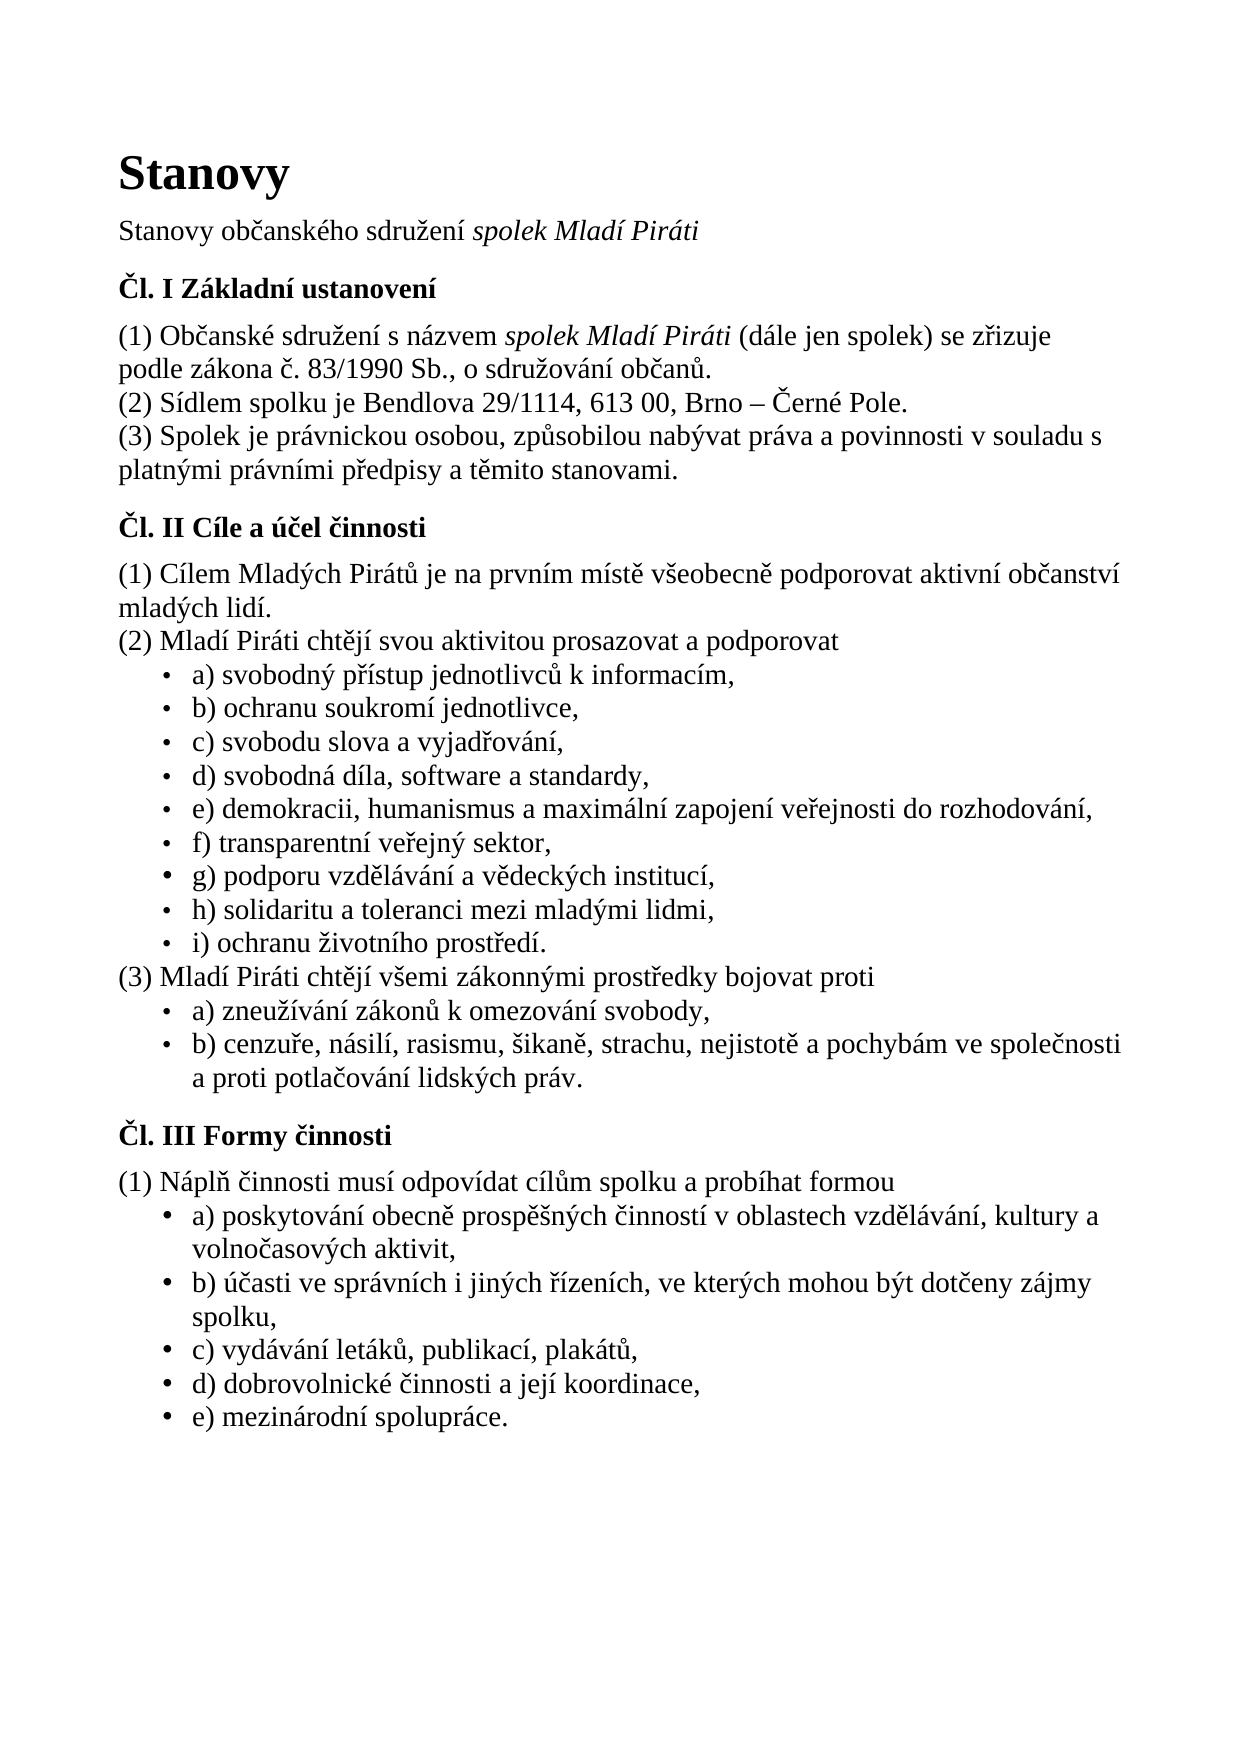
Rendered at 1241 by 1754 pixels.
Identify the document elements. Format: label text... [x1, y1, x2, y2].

text (2) Sídlem spolku je Bendlova 29/1114, 613 00, Brno – Černé Pole. [118, 385, 1122, 418]
list f) transparentní veřejný sektor, [162, 825, 1122, 858]
subtitle Čl. I Základní ustanovení [118, 272, 1122, 305]
list c) svobodu slova a vyjadřování, [162, 724, 1122, 758]
list b) cenzuře, násilí, rasismu, šikaně, strachu, nejistotě a pochybám ve společnosti a proti potlačování lidských práv. [162, 1026, 1122, 1093]
text Stanovy občanského sdružení spolek Mladí Piráti [118, 213, 1122, 247]
list e) mezinárodní spolupráce. [162, 1399, 1122, 1433]
list a) zneužívání zákonů k omezování svobody, [162, 993, 1122, 1026]
list h) solidaritu a toleranci mezi mladými lidmi, [162, 892, 1122, 926]
text (1) Náplň činnosti musí odpovídat cílům spolku a probíhat formou [118, 1164, 1122, 1198]
list a) poskytování obecně prospěšných činností v oblastech vzdělávání, kultury a volnočasových aktivit, [162, 1198, 1122, 1265]
subtitle Stanovy [118, 143, 1122, 201]
text (2) Mladí Piráti chtějí svou aktivitou prosazovat a podporovat [118, 623, 1122, 657]
text (3) Mladí Piráti chtějí všemi zákonnými prostředky bojovat proti [118, 959, 1122, 993]
list e) demokracii, humanismus a maximální zapojení veřejnosti do rozhodování, [162, 791, 1122, 825]
list b) účasti ve správních i jiných řízeních, ve kterých mohou být dotčeny zájmy spolku, [162, 1265, 1122, 1332]
list d) dobrovolnické činnosti a její koordinace, [162, 1366, 1122, 1399]
list b) ochranu soukromí jednotlivce, [162, 691, 1122, 724]
list a) svobodný přístup jednotlivců k informacím, [162, 657, 1122, 691]
subtitle Čl. II Cíle a účel činnosti [118, 510, 1122, 544]
list g) podporu vzdělávání a vědeckých institucí, [162, 858, 1122, 892]
list c) vydávání letáků, publikací, plakátů, [162, 1332, 1122, 1366]
text (3) Spolek je právnickou osobou, způsobilou nabývat práva a povinnosti v souladu s platnými právními předpisy a těmito stanovami. [118, 418, 1122, 485]
text (1) Cílem Mladých Pirátů je na prvním místě všeobecně podporovat aktivní občanství mladých lidí. [118, 556, 1122, 623]
text (1) Občanské sdružení s názvem spolek Mladí Piráti (dále jen spolek) se zřizuje podle zákona č. 83/1990 Sb., o sdružování občanů. [118, 318, 1122, 385]
list i) ochranu životního prostředí. [162, 926, 1122, 959]
subtitle Čl. III Formy činnosti [118, 1118, 1122, 1152]
list d) svobodná díla, software a standardy, [162, 758, 1122, 791]
